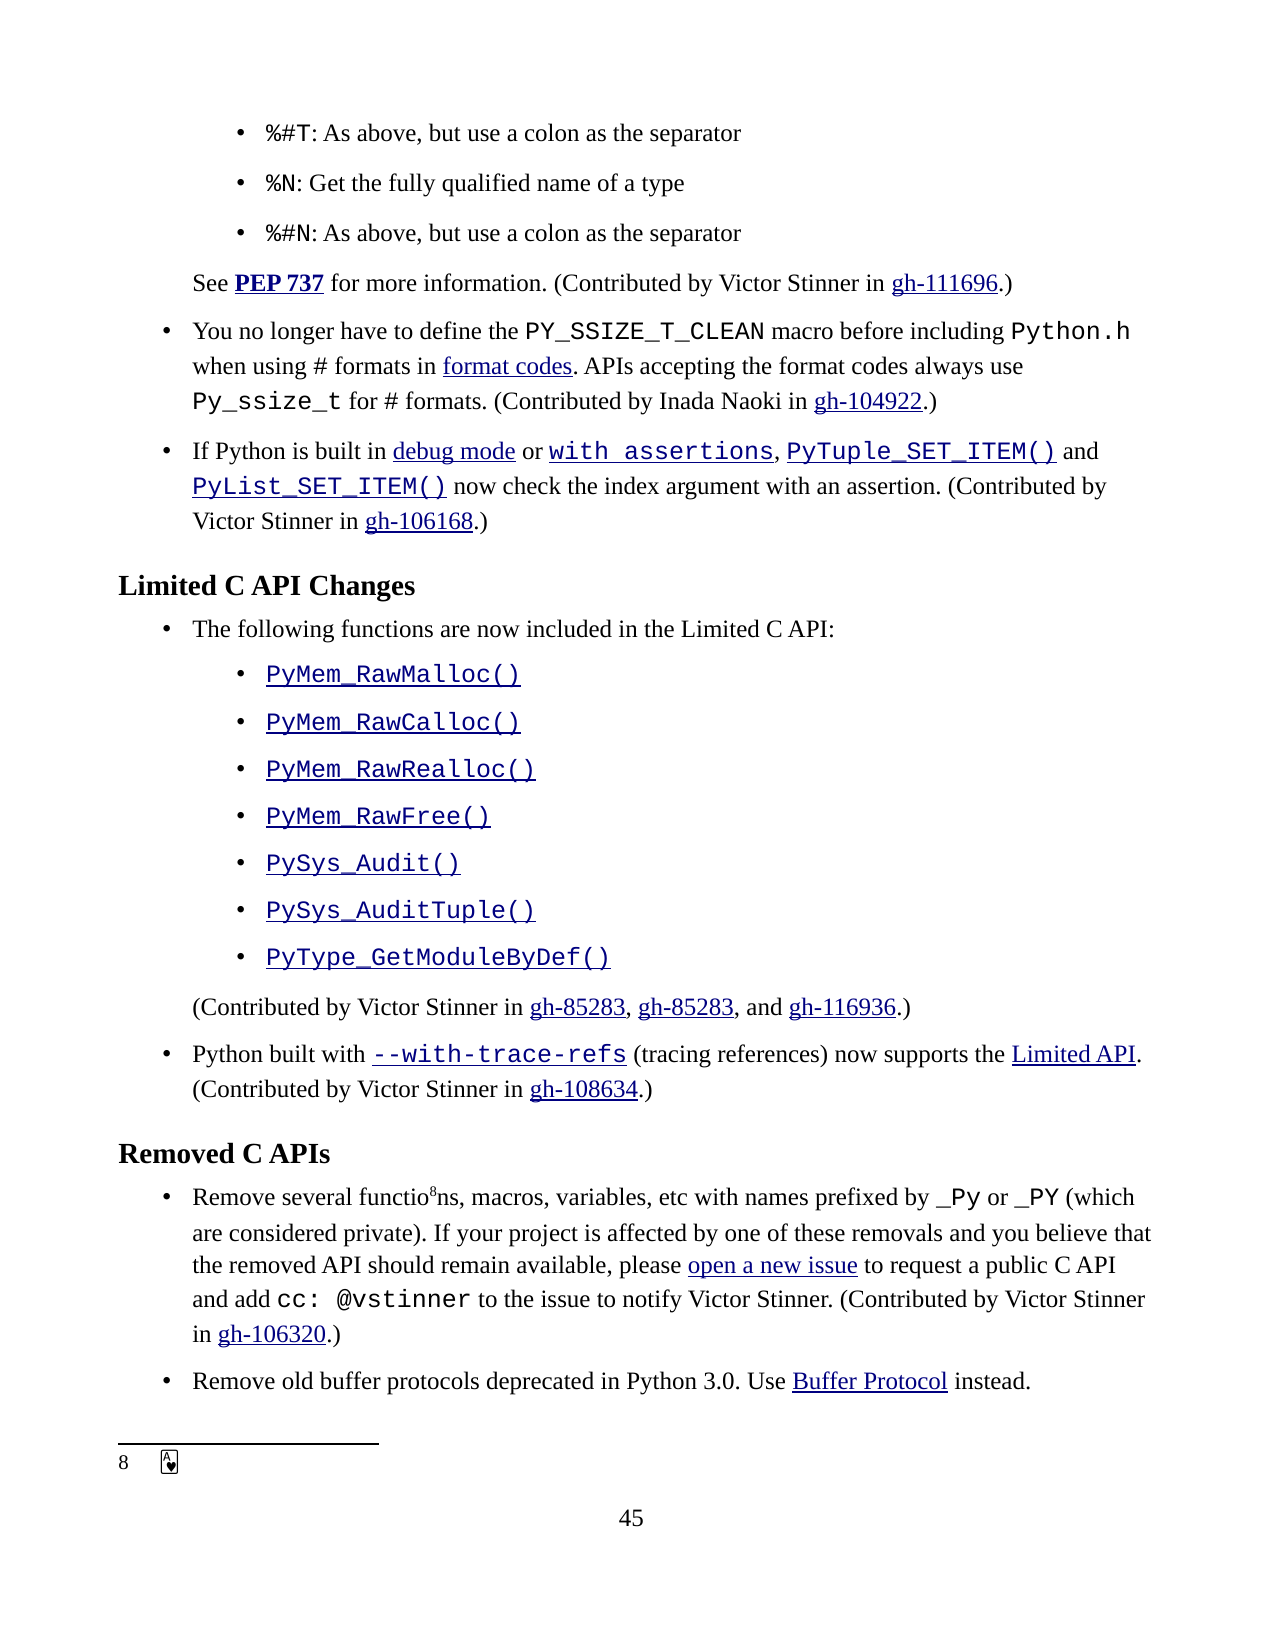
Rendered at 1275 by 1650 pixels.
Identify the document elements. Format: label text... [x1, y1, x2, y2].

list Remove old buffer protocols deprecated in Python 3.0. Use Buffer Protocol instead. [162, 1366, 1157, 1395]
list %#N: As above, but use a colon as the separator [236, 218, 1157, 249]
list %N: Get the fully qualified name of a type [236, 168, 1157, 199]
list PySys_AuditTuple() [236, 897, 1157, 926]
list The following functions are now included in the Limited C API: [162, 614, 1157, 643]
list Python built with --with-trace-refs (tracing references) now supports the Limited API. (Contributed by Victor Stinner in gh-108634.) [162, 1039, 1157, 1103]
list %#T: As above, but use a colon as the separator [236, 118, 1157, 149]
list PySys_Audit() [236, 850, 1157, 879]
list PyMem_RawRealloc() [236, 756, 1157, 784]
list See PEP 737 for more information. (Contributed by Victor Stinner in gh-111696.) [162, 268, 1157, 297]
list PyMem_RawMalloc() [236, 662, 1157, 690]
list If Python is built in debug mode or with assertions, PyTuple_SET_ITEM() and PyList_SET_ITEM() now check the index argument with an assertion. (Contributed by Victor Stinner in gh-106168.) [162, 436, 1157, 535]
subtitle Limited C API Changes [118, 568, 1157, 602]
list PyMem_RawFree() [236, 803, 1157, 832]
list PyType_GetModuleByDef() [236, 944, 1157, 973]
list 🂱 [118, 1449, 1157, 1474]
list You no longer have to define the PY_SSIZE_T_CLEAN macro before including Python.h when using # formats in format codes. APIs accepting the format codes always use Py_ssize_t for # formats. (Contributed by Inada Naoki in gh-104922.) [162, 316, 1157, 417]
list PyMem_RawCalloc() [236, 709, 1157, 737]
subtitle Removed C APIs [118, 1136, 1157, 1170]
list (Contributed by Victor Stinner in gh-85283, gh-85283, and gh-116936.) [162, 992, 1157, 1020]
list Remove several functions, macros, variables, etc with names prefixed by _Py or _PY (which are considered private). If your project is affected by one of these removals and you believe that the removed API should remain available, please open a new issue to request a public C API and add cc: @vstinner to the issue to notify Victor Stinner. (Contributed by Victor Stinner in gh-106320.) [162, 1182, 1157, 1347]
